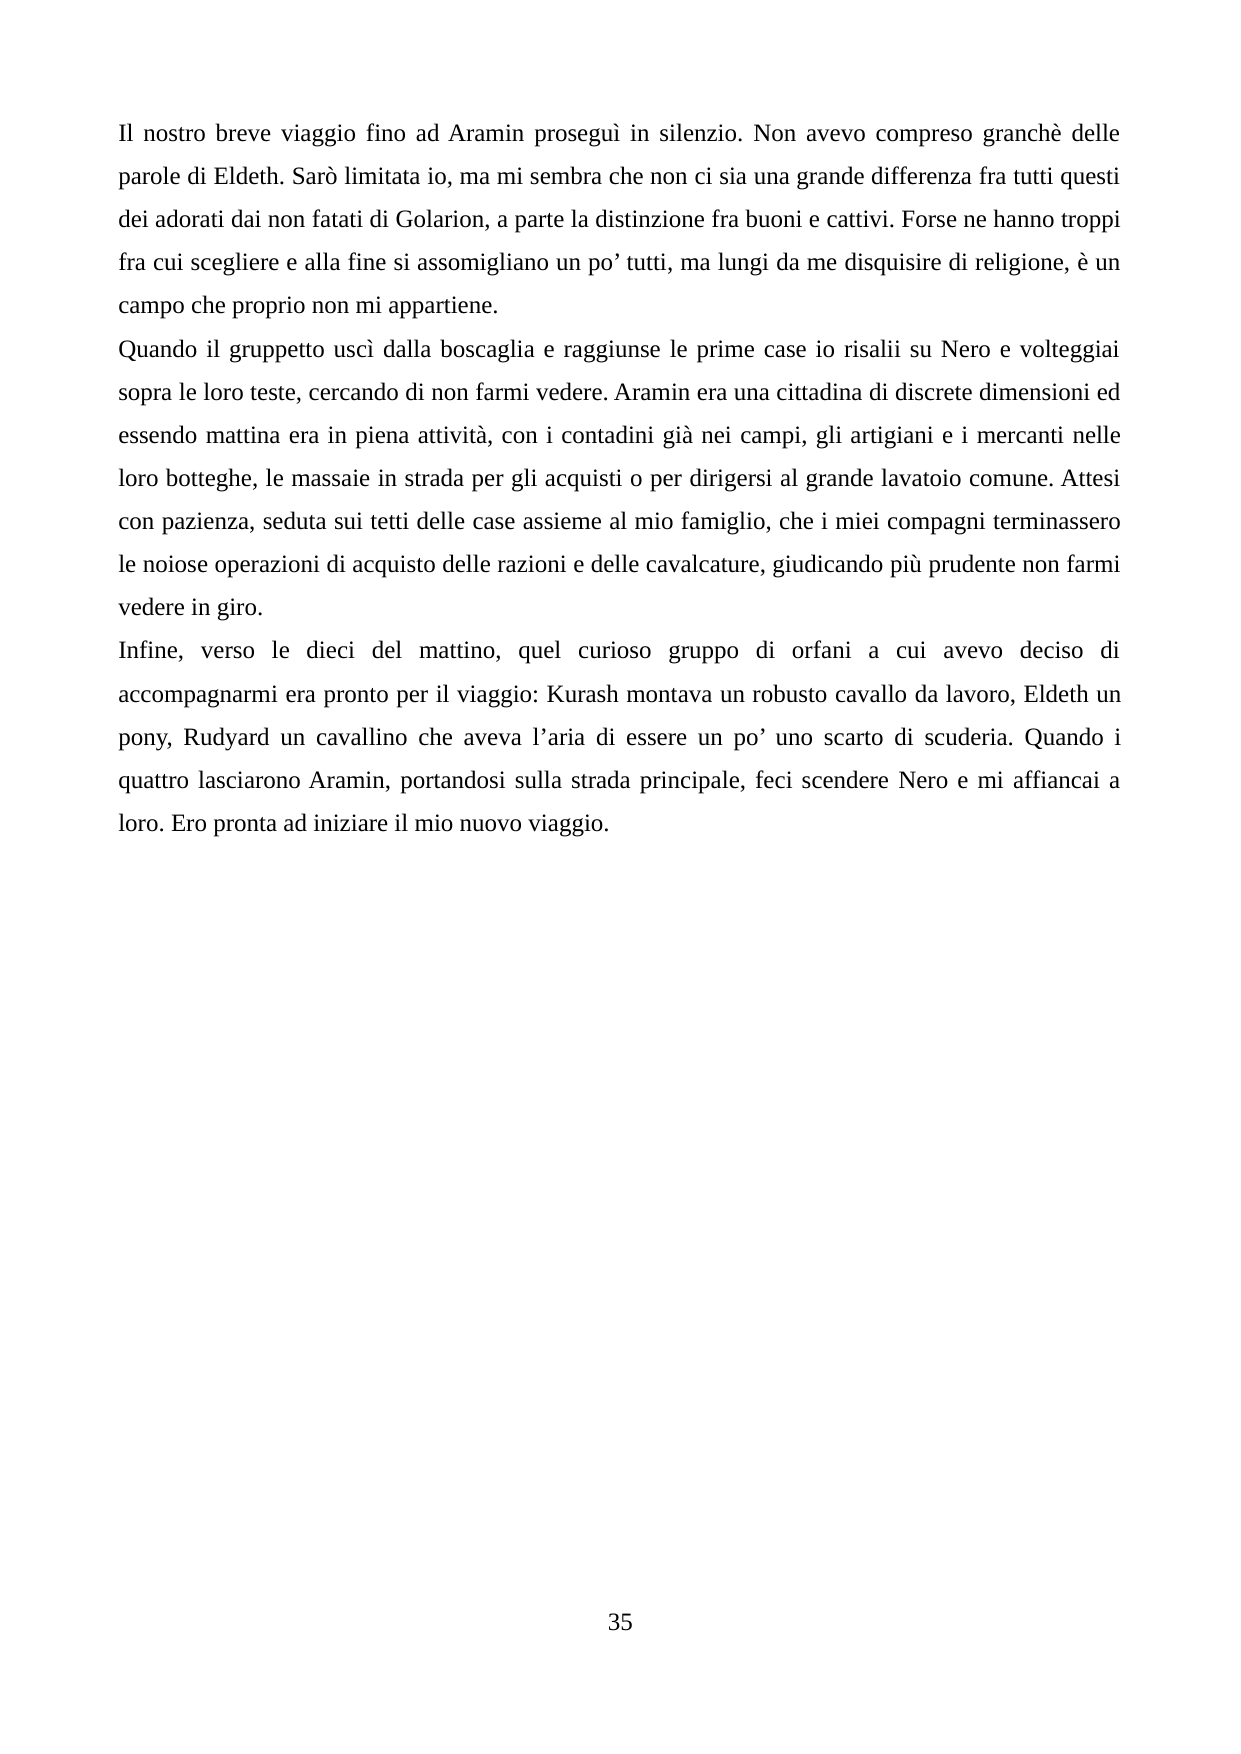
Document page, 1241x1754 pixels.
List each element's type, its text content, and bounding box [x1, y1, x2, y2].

text Infine, verso le dieci del mattino, quel curioso gruppo di orfani a cui avevo deciso di accompagnarmi era pronto per il viaggio: Kurash montava un robusto cavallo da lavoro, Eldeth un pony, Rudyard un cavallino che aveva l’aria di essere un po’ uno scarto di scuderia. Quando i quattro lasciarono Aramin, portandosi sulla strada principale, feci scendere Nero e mi affiancai a loro. Ero pronta ad iniziare il mio nuovo viaggio. [118, 636, 1122, 837]
text Il nostro breve viaggio fino ad Aramin proseguì in silenzio. Non avevo compreso granchè delle parole di Eldeth. Sarò limitata io, ma mi sembra che non ci sia una grande differenza fra tutti questi dei adorati dai non fatati di Golarion, a parte la distinzione fra buoni e cattivi. Forse ne hanno troppi fra cui scegliere e alla fine si assomigliano un po’ tutti, ma lungi da me disquisire di religione, è un campo che proprio non mi appartiene. [118, 118, 1122, 319]
text Quando il gruppetto uscì dalla boscaglia e raggiunse le prime case io risalii su Nero e volteggiai sopra le loro teste, cercando di non farmi vedere. Aramin era una cittadina di discrete dimensioni ed essendo mattina era in piena attività, con i contadini già nei campi, gli artigiani e i mercanti nelle loro botteghe, le massaie in strada per gli acquisti o per dirigersi al grande lavatoio comune. Attesi con pazienza, seduta sui tetti delle case assieme al mio famiglio, che i miei compagni terminassero le noiose operazioni di acquisto delle razioni e delle cavalcature, giudicando più prudente non farmi vedere in giro. [118, 334, 1122, 621]
